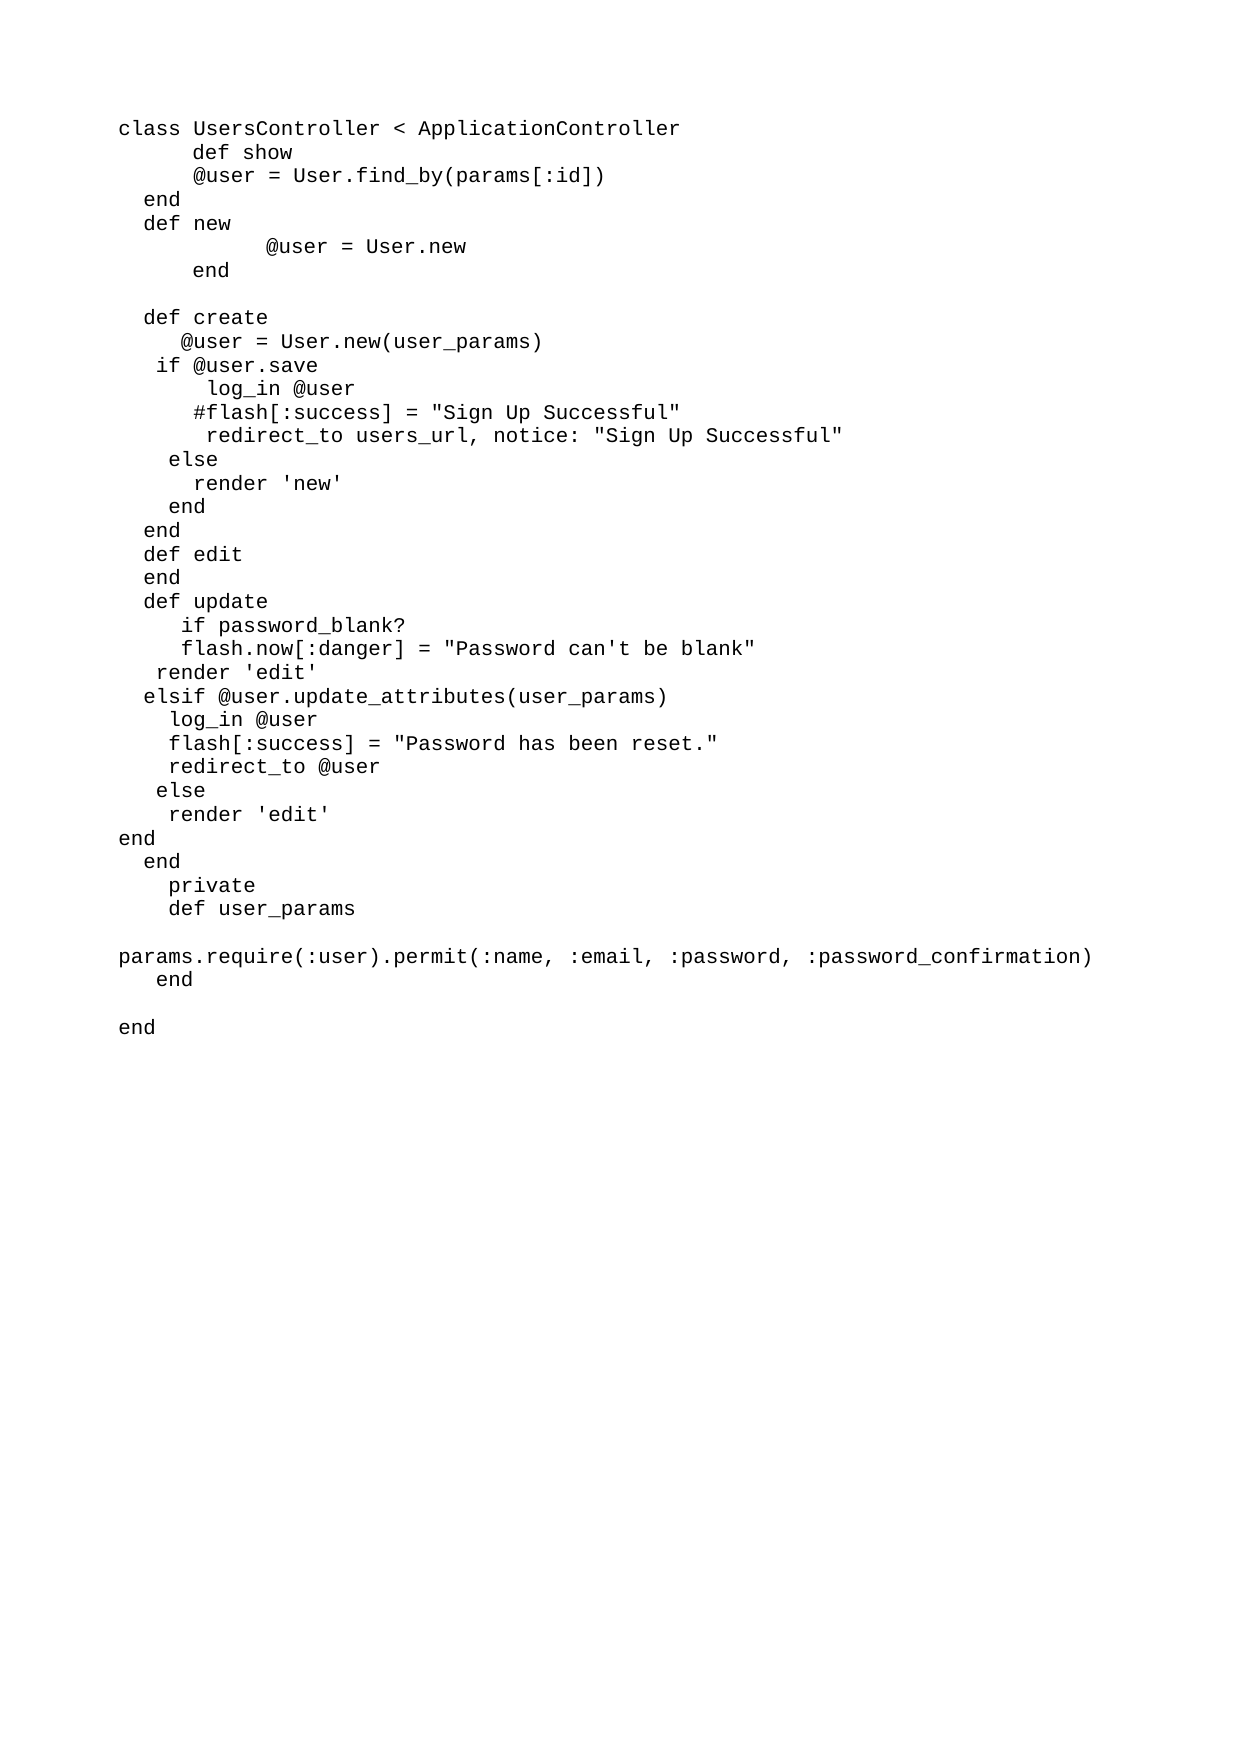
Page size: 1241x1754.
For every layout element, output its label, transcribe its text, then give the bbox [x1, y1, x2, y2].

text end [118, 189, 1122, 213]
text end [118, 1017, 1122, 1040]
text end [118, 851, 1122, 875]
text def user_params [118, 898, 1122, 922]
text end [118, 260, 1122, 284]
text flash.now[:danger] = "Password can't be blank" [118, 638, 1122, 662]
text def edit [118, 544, 1122, 567]
text @user = User.new [118, 236, 1122, 260]
text end [118, 520, 1122, 544]
text end [118, 827, 1122, 851]
text if @user.save [118, 354, 1122, 378]
text render 'edit' [118, 804, 1122, 827]
text log_in @user [118, 378, 1122, 402]
text else [118, 780, 1122, 804]
text end [118, 496, 1122, 520]
text @user = User.new(user_params) [118, 331, 1122, 354]
text def show [118, 142, 1122, 165]
text log_in @user [118, 709, 1122, 733]
text def new [118, 213, 1122, 236]
text @user = User.find_by(params[:id]) [118, 165, 1122, 189]
text def create [118, 307, 1122, 331]
text redirect_to users_url, notice: "Sign Up Successful" [118, 426, 1122, 449]
text def update [118, 591, 1122, 615]
text flash[:success] = "Password has been reset." [118, 733, 1122, 757]
text class UsersController < ApplicationController [118, 118, 1122, 142]
text if password_blank? [118, 615, 1122, 638]
text redirect_to @user [118, 757, 1122, 780]
text render 'new' [118, 473, 1122, 496]
text private [118, 875, 1122, 898]
text render 'edit' [118, 662, 1122, 686]
text params.require(:user).permit(:name, :email, :password, :password_confirmation) [118, 922, 1122, 969]
text end [118, 567, 1122, 591]
text elsif @user.update_attributes(user_params) [118, 686, 1122, 709]
text else [118, 449, 1122, 473]
text end [118, 969, 1122, 993]
text #flash[:success] = "Sign Up Successful" [118, 402, 1122, 426]
